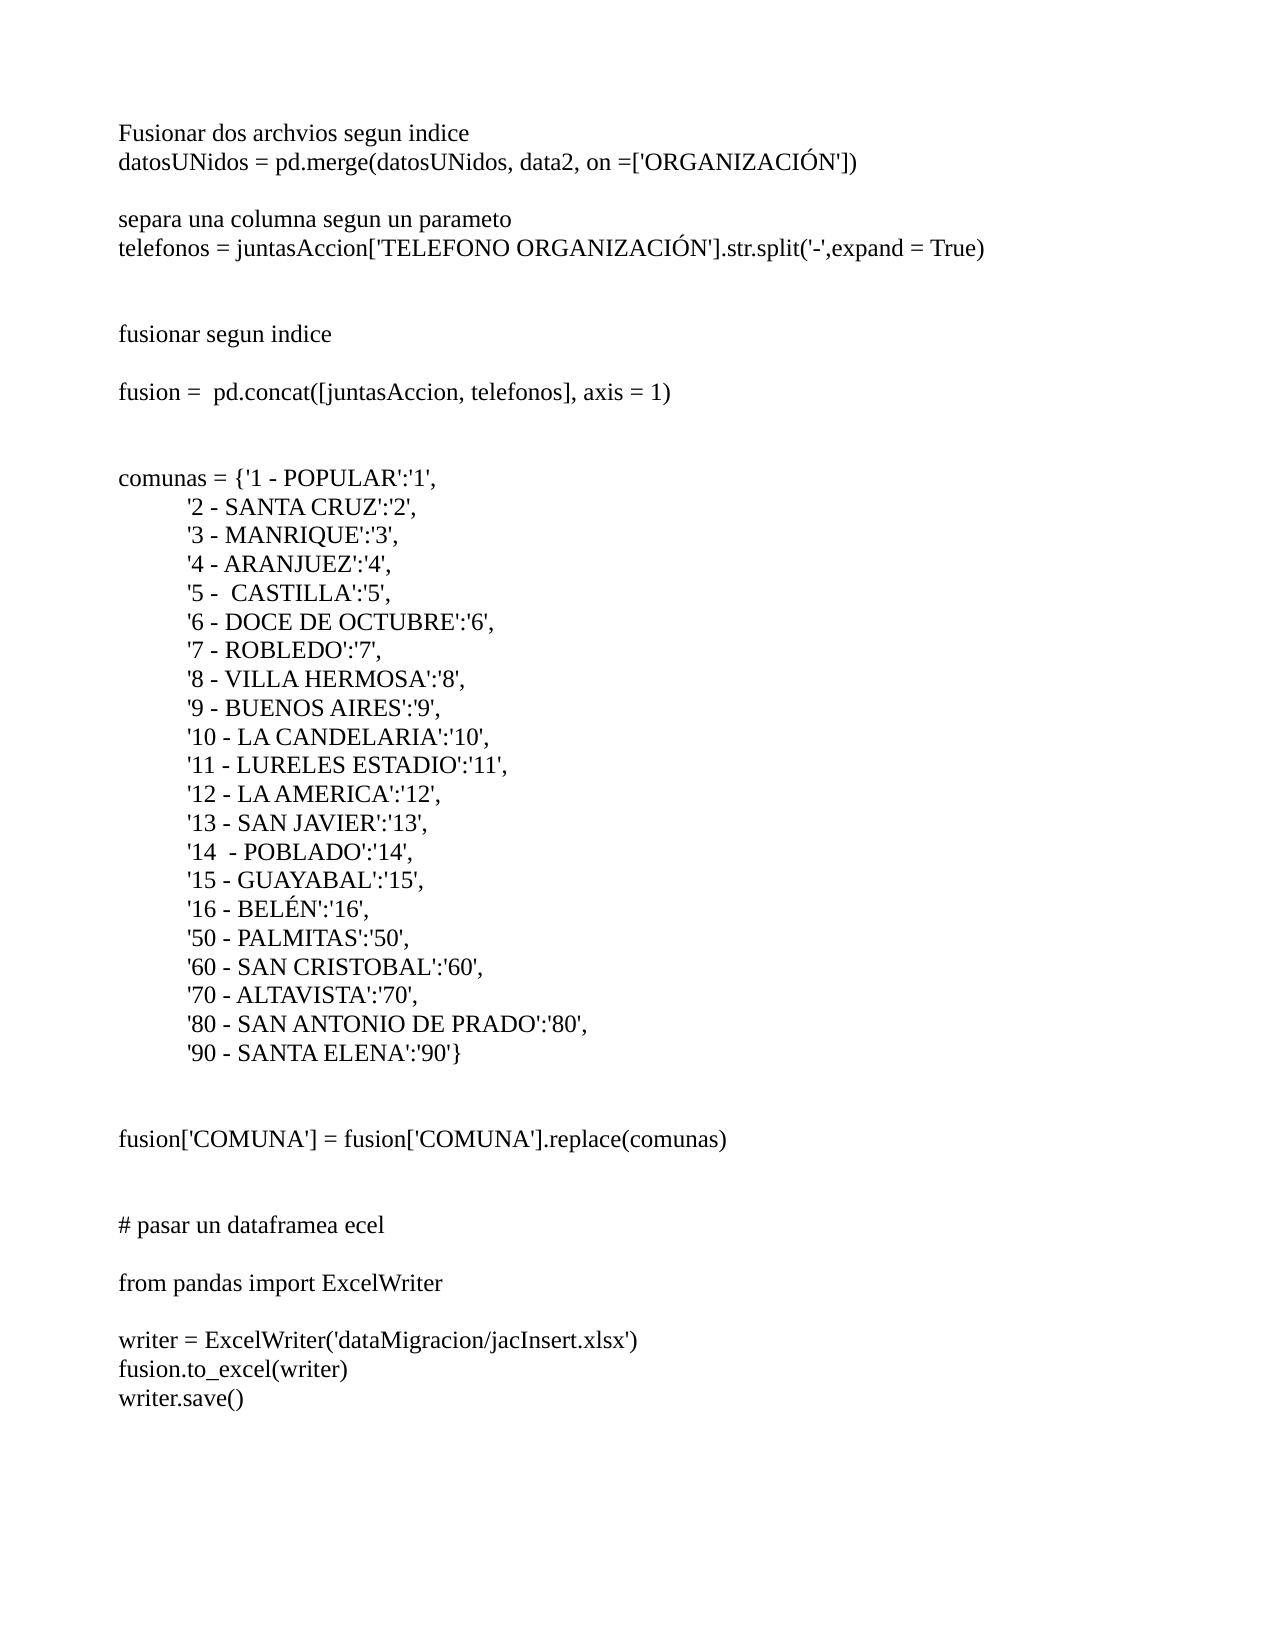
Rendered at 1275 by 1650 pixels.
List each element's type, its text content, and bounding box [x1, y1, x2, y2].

text '5 - CASTILLA':'5', [118, 578, 1157, 607]
text writer.save() [118, 1383, 1157, 1412]
text '3 - MANRIQUE':'3', [118, 521, 1157, 549]
text writer = ExcelWriter('dataMigracion/jacInsert.xlsx') [118, 1326, 1157, 1354]
text '10 - LA CANDELARIA':'10', [118, 722, 1157, 751]
text '11 - LURELES ESTADIO':'11', [118, 751, 1157, 779]
text '15 - GUAYABAL':'15', [118, 866, 1157, 894]
text '9 - BUENOS AIRES':'9', [118, 693, 1157, 722]
text '50 - PALMITAS':'50', [118, 923, 1157, 952]
text '16 - BELÉN':'16', [118, 894, 1157, 923]
text datosUNidos = pd.merge(datosUNidos, data2, on =['ORGANIZACIÓN']) [118, 147, 1157, 176]
text fusion['COMUNA'] = fusion['COMUNA'].replace(comunas) [118, 1124, 1157, 1153]
text '4 - ARANJUEZ':'4', [118, 549, 1157, 578]
text '12 - LA AMERICA':'12', [118, 779, 1157, 808]
text separa una columna segun un parameto [118, 204, 1157, 233]
text fusion.to_excel(writer) [118, 1354, 1157, 1383]
text from pandas import ExcelWriter [118, 1268, 1157, 1297]
text fusion = pd.concat([juntasAccion, telefonos], axis = 1) [118, 377, 1157, 406]
text # pasar un dataframea ecel [118, 1211, 1157, 1239]
text '7 - ROBLEDO':'7', [118, 636, 1157, 664]
text '2 - SANTA CRUZ':'2', [118, 492, 1157, 521]
text '80 - SAN ANTONIO DE PRADO':'80', [118, 1009, 1157, 1038]
text Fusionar dos archvios segun indice [118, 118, 1157, 147]
text '60 - SAN CRISTOBAL':'60', [118, 952, 1157, 981]
text '8 - VILLA HERMOSA':'8', [118, 664, 1157, 693]
text '6 - DOCE DE OCTUBRE':'6', [118, 607, 1157, 636]
text fusionar segun indice [118, 319, 1157, 348]
text '14 - POBLADO':'14', [118, 837, 1157, 866]
text '13 - SAN JAVIER':'13', [118, 808, 1157, 837]
text '70 - ALTAVISTA':'70', [118, 981, 1157, 1009]
text '90 - SANTA ELENA':'90'} [118, 1038, 1157, 1067]
text comunas = {'1 - POPULAR':'1', [118, 463, 1157, 492]
text telefonos = juntasAccion['TELEFONO ORGANIZACIÓN'].str.split('-',expand = True) [118, 233, 1157, 262]
